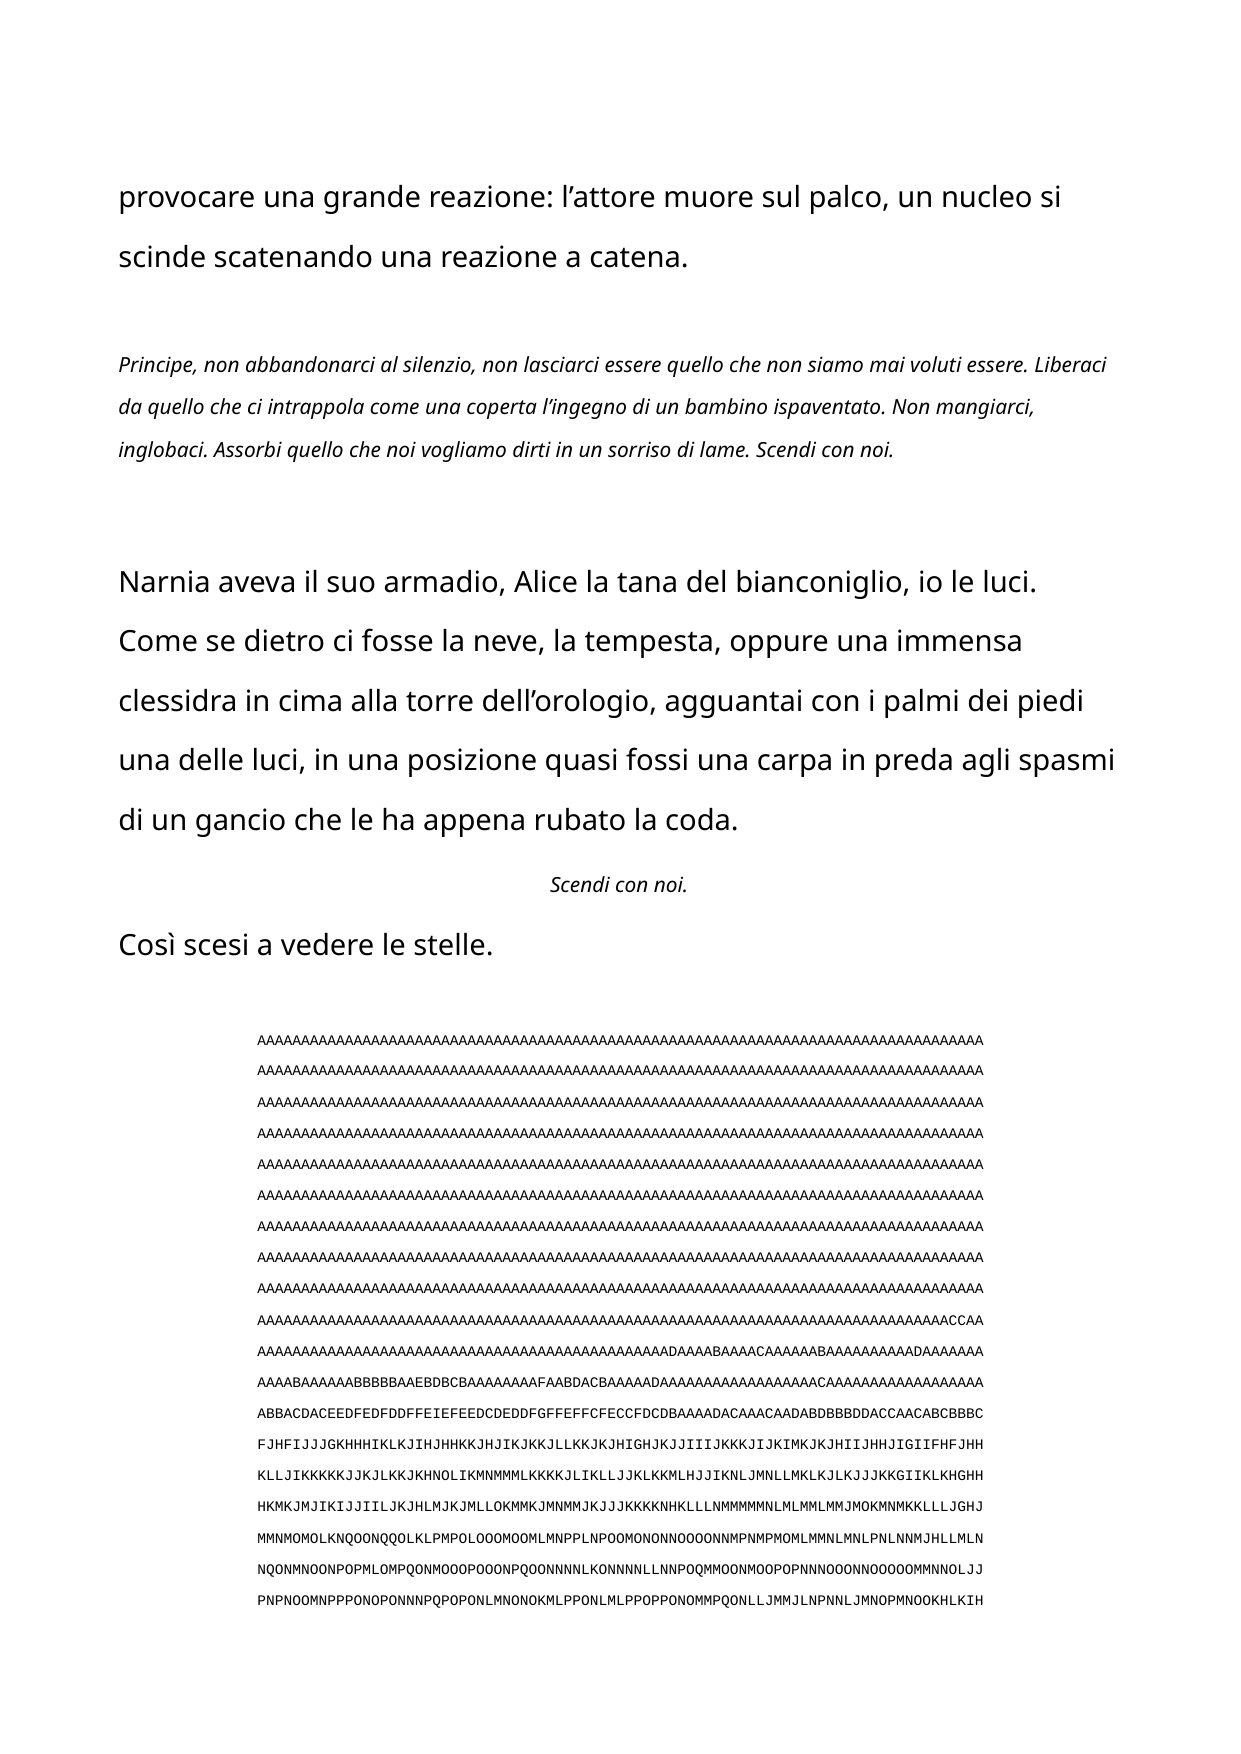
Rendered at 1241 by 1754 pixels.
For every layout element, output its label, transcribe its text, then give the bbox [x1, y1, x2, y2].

text ABBACDACEEDFEDFDDFFEIEFEEDCDEDDFGFFEFFCFECCFDCDBAAAADACAAACAADABDBBBDDACCAACABCBBBC [118, 1406, 1122, 1423]
text AAAAAAAAAAAAAAAAAAAAAAAAAAAAAAAAAAAAAAAAAAAAAAAAAAAAAAAAAAAAAAAAAAAAAAAAAAAAAAAAAAA [118, 1188, 1122, 1205]
text Principe, non abbandonarci al silenzio, non lasciarci essere quello che non siamo mai voluti essere. Liberaci da quello che ci intrappola come una coperta l’ingegno di un bambino ispaventato. Non mangiarci, inglobaci. Assorbi quello che noi vogliamo dirti in un sorriso di lame. Scendi con noi. [118, 307, 1122, 463]
text AAAAAAAAAAAAAAAAAAAAAAAAAAAAAAAAAAAAAAAAAAAAAAAAAAAAAAAAAAAAAAAAAAAAAAAAAAAAAAAAAAA [118, 1157, 1122, 1174]
text HKMKJMJIKIJJIILJKJHLMJKJMLLOKMMKJMNMMJKJJJKKKKNHKLLLNMMMMMNLMLMMLMMJMOKMNMKKLLLJGHJ [118, 1500, 1122, 1516]
text AAAAAAAAAAAAAAAAAAAAAAAAAAAAAAAAAAAAAAAAAAAAAAADAAAABAAAACAAAAAABAAAAAAAAAADAAAAAAA [118, 1344, 1122, 1361]
text KLLJIKKKKKJJKJLKKJKHNOLIKMNMMMLKKKKJLIKLLJJKLKKMLHJJIKNLJMNLLMKLKJLKJJJKKGIIKLKHGHH [118, 1468, 1122, 1485]
text FJHFIJJJGKHHHIKLKJIHJHHKKJHJIKJKKJLLKKJKJHIGHJKJJIIIJKKKJIJKIMKJKJHIIJHHJIGIIFHFJHH [118, 1437, 1122, 1454]
text AAAABAAAAAABBBBBAAEBDBCBAAAAAAAAFAABDACBAAAAADAAAAAAAAAAAAAAAAAACAAAAAAAAAAAAAAAAAA [118, 1375, 1122, 1392]
text AAAAAAAAAAAAAAAAAAAAAAAAAAAAAAAAAAAAAAAAAAAAAAAAAAAAAAAAAAAAAAAAAAAAAAAAAAAAAAAAAAA [118, 1251, 1122, 1267]
text AAAAAAAAAAAAAAAAAAAAAAAAAAAAAAAAAAAAAAAAAAAAAAAAAAAAAAAAAAAAAAAAAAAAAAAAAAAAAAAAAAA [118, 1126, 1122, 1142]
text AAAAAAAAAAAAAAAAAAAAAAAAAAAAAAAAAAAAAAAAAAAAAAAAAAAAAAAAAAAAAAAAAAAAAAAAAAAAAAAAAAA [118, 1219, 1122, 1236]
text NQONMNOONPOPMLOMPQONMOOOPOOONPQOONNNNLKONNNNLLNNPOQMMOONMOOPOPNNNOOONNOOOOOMMNNOLJJ [118, 1562, 1122, 1578]
text MMNMOMOLKNQOONQQOLKLPMPOLOOOMOOMLMNPPLNPOOMONONNOOOONNMPNMPMOMLMMNLMNLPNLNNMJHLLMLN [118, 1531, 1122, 1547]
text PNPNOOMNPPPONOPONNNPQPOPONLMNONOKMLPPONLMLPPOPPONOMMPQONLLJMMJLNPNNLJMNOPMNOOKHLKIH [118, 1593, 1122, 1610]
text Scendi con noi. [118, 870, 1122, 898]
text Narnia aveva il suo armadio, Alice la tana del bianconiglio, io le luci. Come se dietro ci fosse la neve, la tempesta, oppure una immensa clessidra in cima alla torre dell’orologio, agguantai con i palmi dei piedi una delle luci, in una posizione quasi fossi una carpa in preda agli spasmi di un gancio che le ha appena rubato la coda. [118, 561, 1122, 838]
text provocare una grande reazione: l’attore muore sul palco, un nucleo si scinde scatenando una reazione a catena. [118, 176, 1122, 276]
text AAAAAAAAAAAAAAAAAAAAAAAAAAAAAAAAAAAAAAAAAAAAAAAAAAAAAAAAAAAAAAAAAAAAAAAAAAAAAAAAAAA [118, 1033, 1122, 1049]
text AAAAAAAAAAAAAAAAAAAAAAAAAAAAAAAAAAAAAAAAAAAAAAAAAAAAAAAAAAAAAAAAAAAAAAAAAAAAAAACCAA [118, 1313, 1122, 1329]
text AAAAAAAAAAAAAAAAAAAAAAAAAAAAAAAAAAAAAAAAAAAAAAAAAAAAAAAAAAAAAAAAAAAAAAAAAAAAAAAAAAA [118, 1095, 1122, 1111]
text AAAAAAAAAAAAAAAAAAAAAAAAAAAAAAAAAAAAAAAAAAAAAAAAAAAAAAAAAAAAAAAAAAAAAAAAAAAAAAAAAAA [118, 1282, 1122, 1298]
text Così scesi a vedere le stelle. [118, 924, 1122, 964]
text AAAAAAAAAAAAAAAAAAAAAAAAAAAAAAAAAAAAAAAAAAAAAAAAAAAAAAAAAAAAAAAAAAAAAAAAAAAAAAAAAAA [118, 1064, 1122, 1080]
